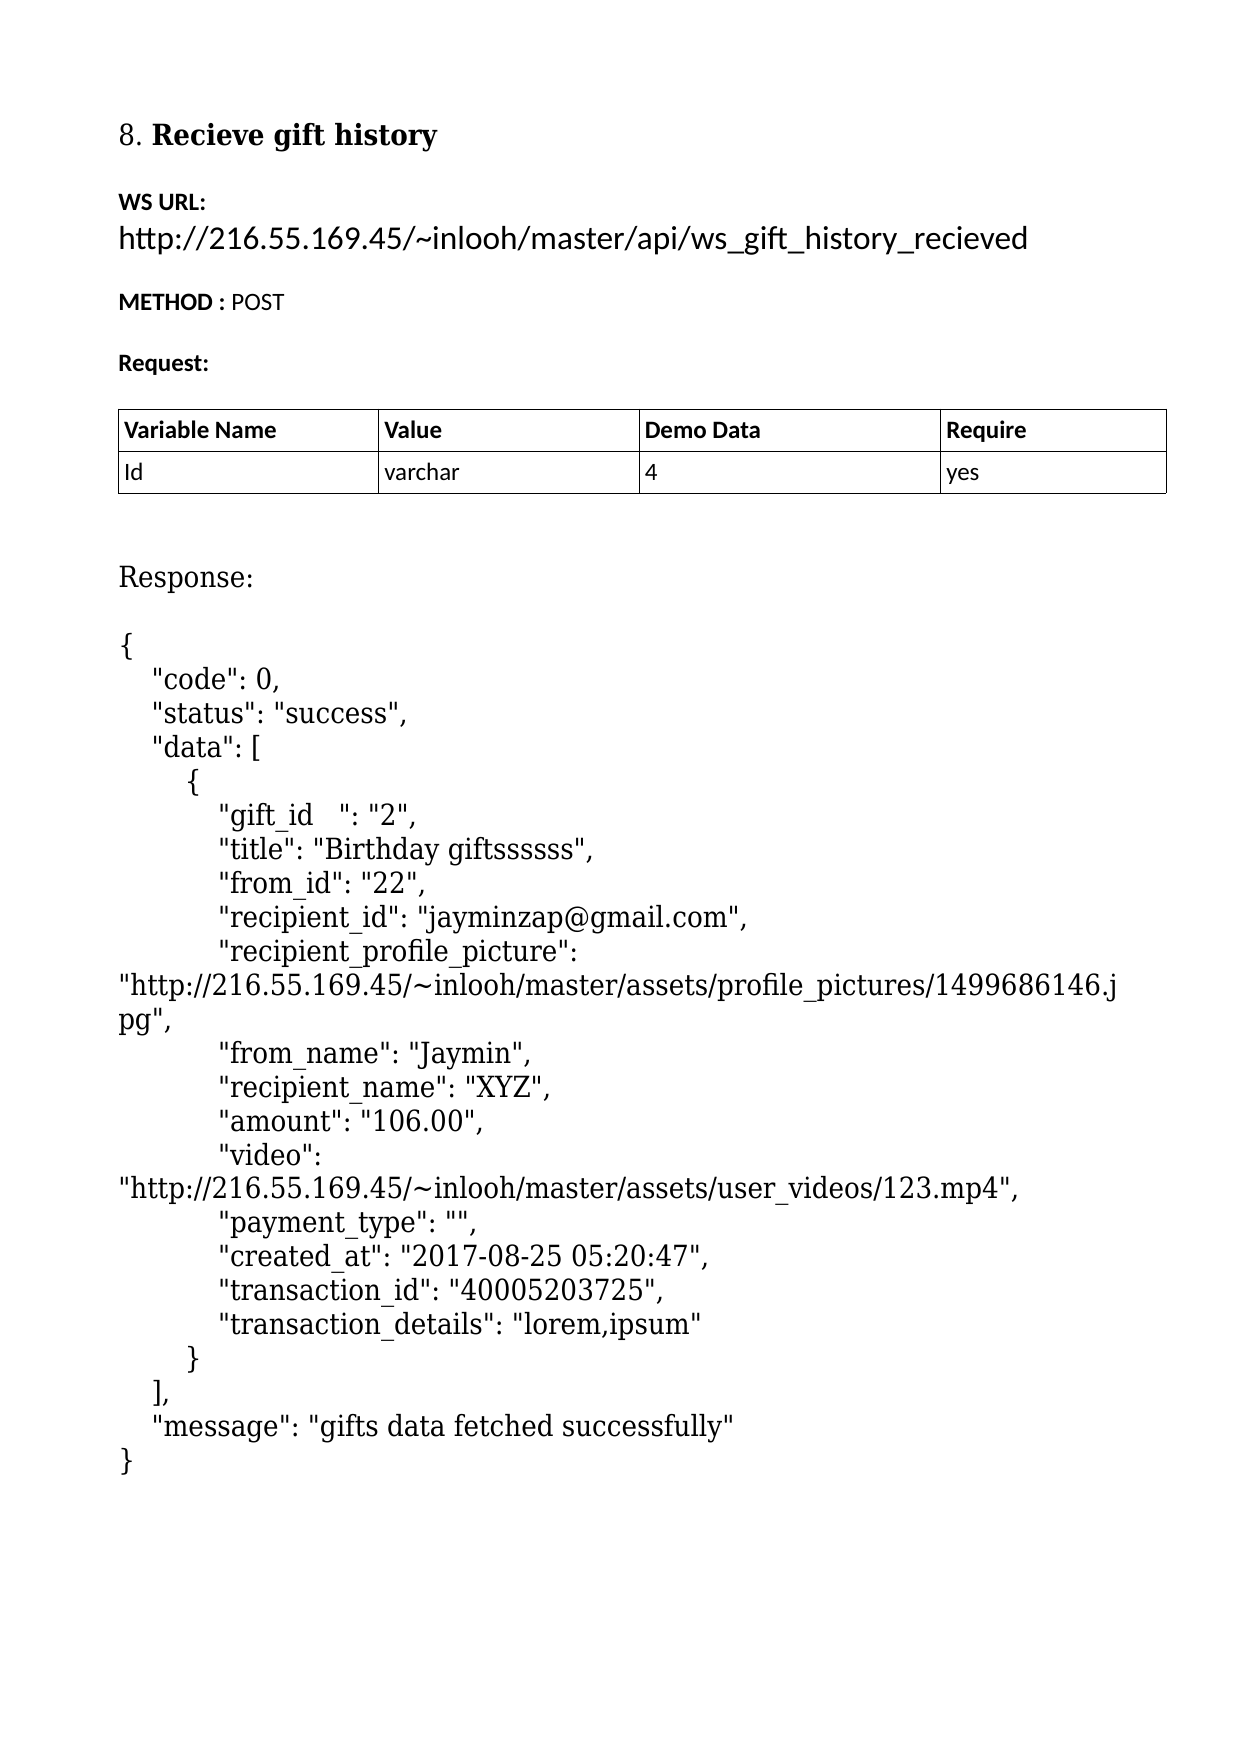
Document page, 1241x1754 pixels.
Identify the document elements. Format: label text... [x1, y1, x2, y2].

text } [118, 1443, 1122, 1477]
table_cell varchar [379, 452, 639, 493]
text "from_name": "Jaymin", [118, 1036, 1122, 1070]
table_header Require [941, 410, 1166, 451]
text 8. Recieve gift history WS URL: [118, 118, 1122, 217]
text "transaction_id": "40005203725", [118, 1274, 1122, 1308]
text } [118, 1342, 1122, 1376]
text "transaction_details": "lorem,ipsum" [118, 1308, 1122, 1342]
text "amount": "106.00", [118, 1104, 1122, 1138]
table_cell yes [941, 452, 1166, 493]
table_cell Id [119, 452, 378, 493]
text "recipient_id": "jayminzap@gmail.com", [118, 900, 1122, 934]
text "recipient_profile_picture": "http://216.55.169.45/~inlooh/master/assets/profile_pictures/1499686146.jpg", [118, 934, 1122, 1036]
text "title": "Birthday giftssssss", [118, 832, 1122, 866]
text "code": 0, [118, 662, 1122, 696]
text "message": "gifts data fetched successfully" [118, 1409, 1122, 1443]
text ], [118, 1376, 1122, 1409]
text "from_id": "22", [118, 866, 1122, 900]
text Response: { [118, 561, 1122, 662]
text Request: [118, 347, 1122, 378]
text { [118, 764, 1122, 798]
table_header Demo Data [640, 410, 940, 451]
table_header Variable Name [119, 410, 378, 451]
text http://216.55.169.45/~inlooh/master/api/ws_gift_history_recieved [118, 217, 1122, 258]
text "recipient_name": "XYZ", [118, 1070, 1122, 1104]
table_header Value [379, 410, 639, 451]
text "created_at": "2017-08-25 05:20:47", [118, 1240, 1122, 1274]
text "gift_id ": "2", [118, 798, 1122, 832]
text "video": "http://216.55.169.45/~inlooh/master/assets/user_videos/123.mp4", [118, 1138, 1122, 1206]
text "data": [ [118, 730, 1122, 764]
text "payment_type": "", [118, 1206, 1122, 1240]
text "status": "success", [118, 696, 1122, 730]
text METHOD : POST [118, 286, 1122, 317]
table_cell 4 [640, 452, 940, 493]
